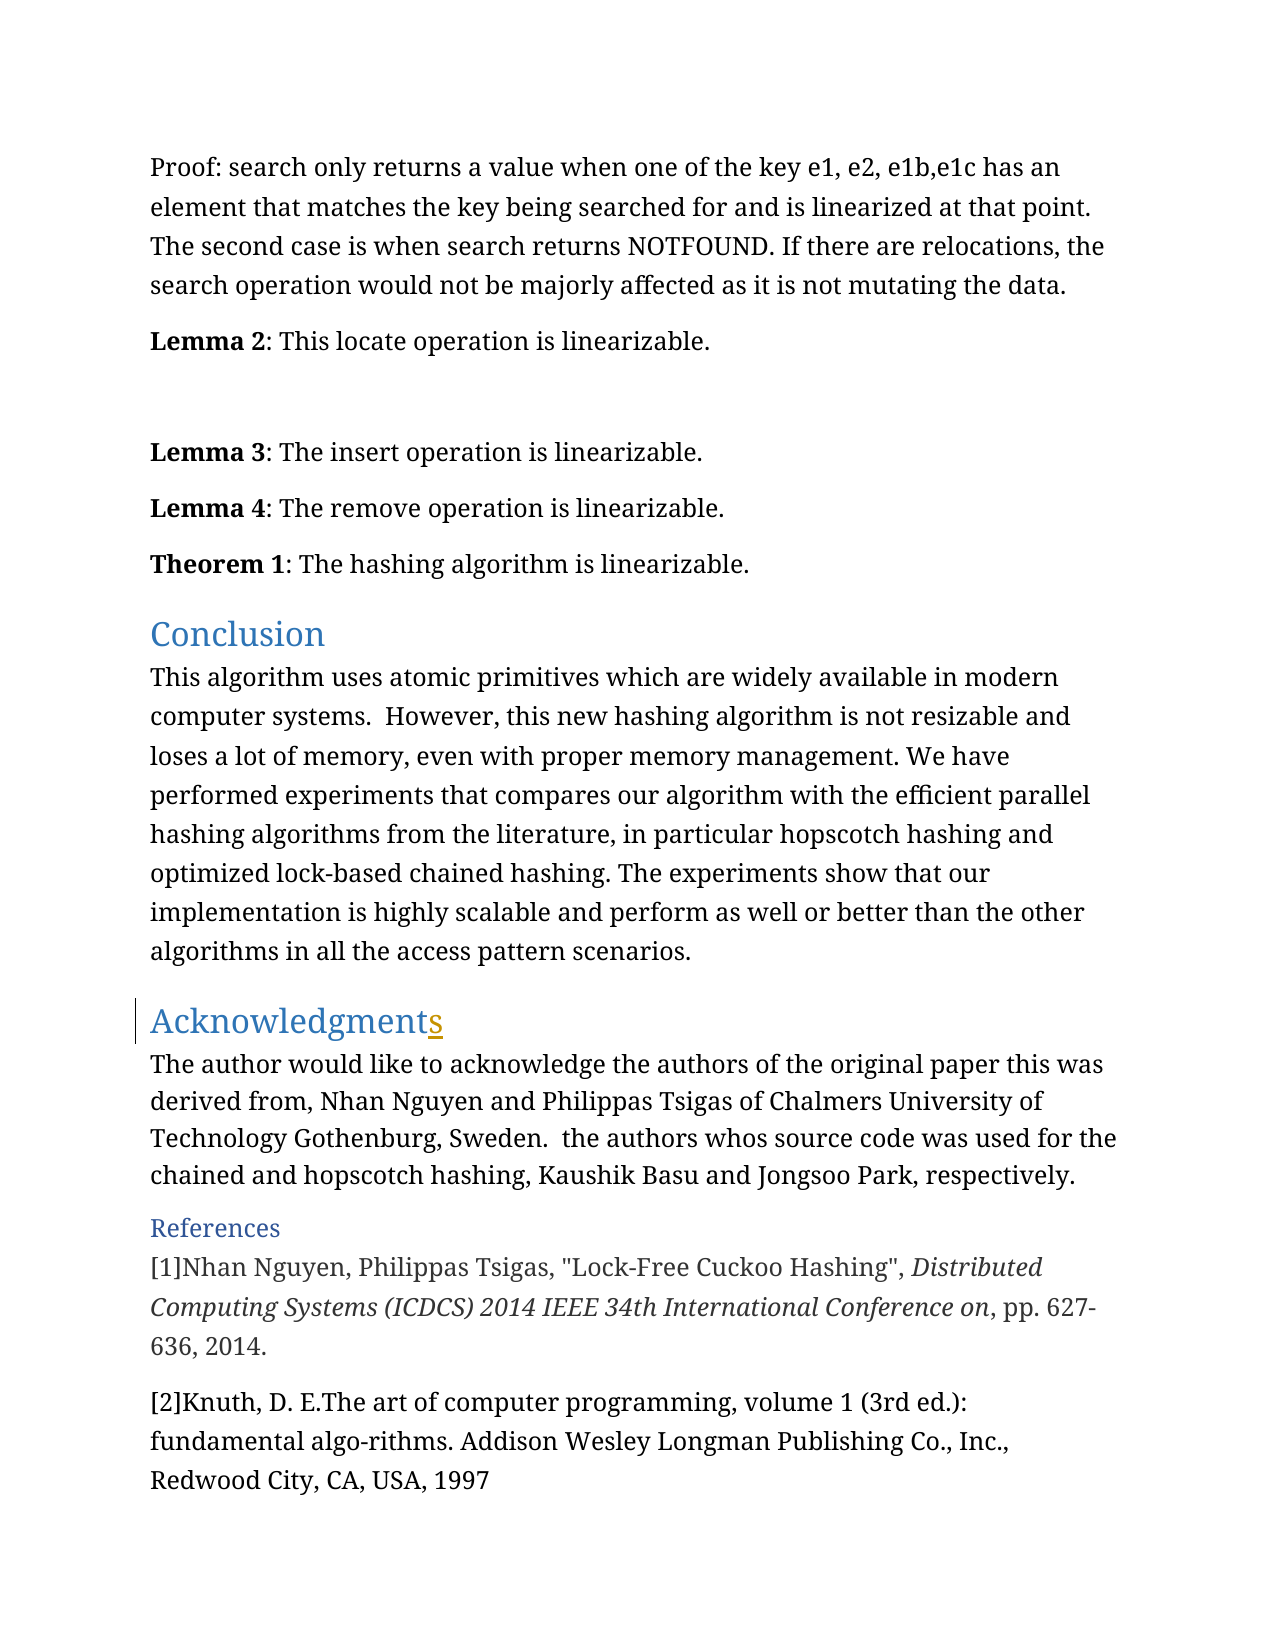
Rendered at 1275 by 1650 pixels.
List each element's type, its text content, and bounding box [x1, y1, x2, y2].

text [1]Nhan Nguyen, Philippas Tsigas, "Lock-Free Cuckoo Hashing", Distributed Computing Systems (ICDCS) 2014 IEEE 34th International Conference on, pp. 627-636, 2014. [150, 1250, 1125, 1362]
text Theorem 1: The hashing algorithm is linearizable. [150, 547, 1125, 581]
text Lemma 3: The insert operation is linearizable. [150, 435, 1125, 469]
text Lemma 4: The remove operation is linearizable. [150, 491, 1125, 525]
text The author would like to acknowledge the authors of the original paper this was derived from, Nhan Nguyen and Philippas Tsigas of Chalmers University of Technology Gothenburg, Sweden. the authors whos source code was used for the chained and hopscotch hashing, Kaushik Basu and Jongsoo Park, respectively. [150, 1047, 1125, 1191]
subtitle Conclusion [150, 611, 1125, 656]
subtitle References [150, 1211, 1125, 1245]
text Proof: search only returns a value when one of the key e1, e2, e1b,e1c has an element that matches the key being searched for and is linearized at that point. The second case is when search returns NOTFOUND. If there are relocations, the search operation would not be majorly affected as it is not mutating the data. [150, 150, 1125, 302]
text This algorithm uses atomic primitives which are widely available in modern computer systems. However, this new hashing algorithm is not resizable and loses a lot of memory, even with proper memory management. We have performed experiments that compares our algorithm with the efficient parallel hashing algorithms from the literature, in particular hopscotch hashing and optimized lock-based chained hashing. The experiments show that our implementation is highly scalable and perform as well or better than the other algorithms in all the access pattern scenarios. [150, 660, 1125, 968]
text Lemma 2: This locate operation is linearizable. [150, 323, 1125, 357]
text [2]Knuth, D. E.The art of computer programming, volume 1 (3rd ed.): fundamental algo-rithms. Addison Wesley Longman Publishing Co., Inc., Redwood City, CA, USA, 1997 [150, 1384, 1125, 1497]
subtitle Acknowledgments [150, 998, 1125, 1043]
